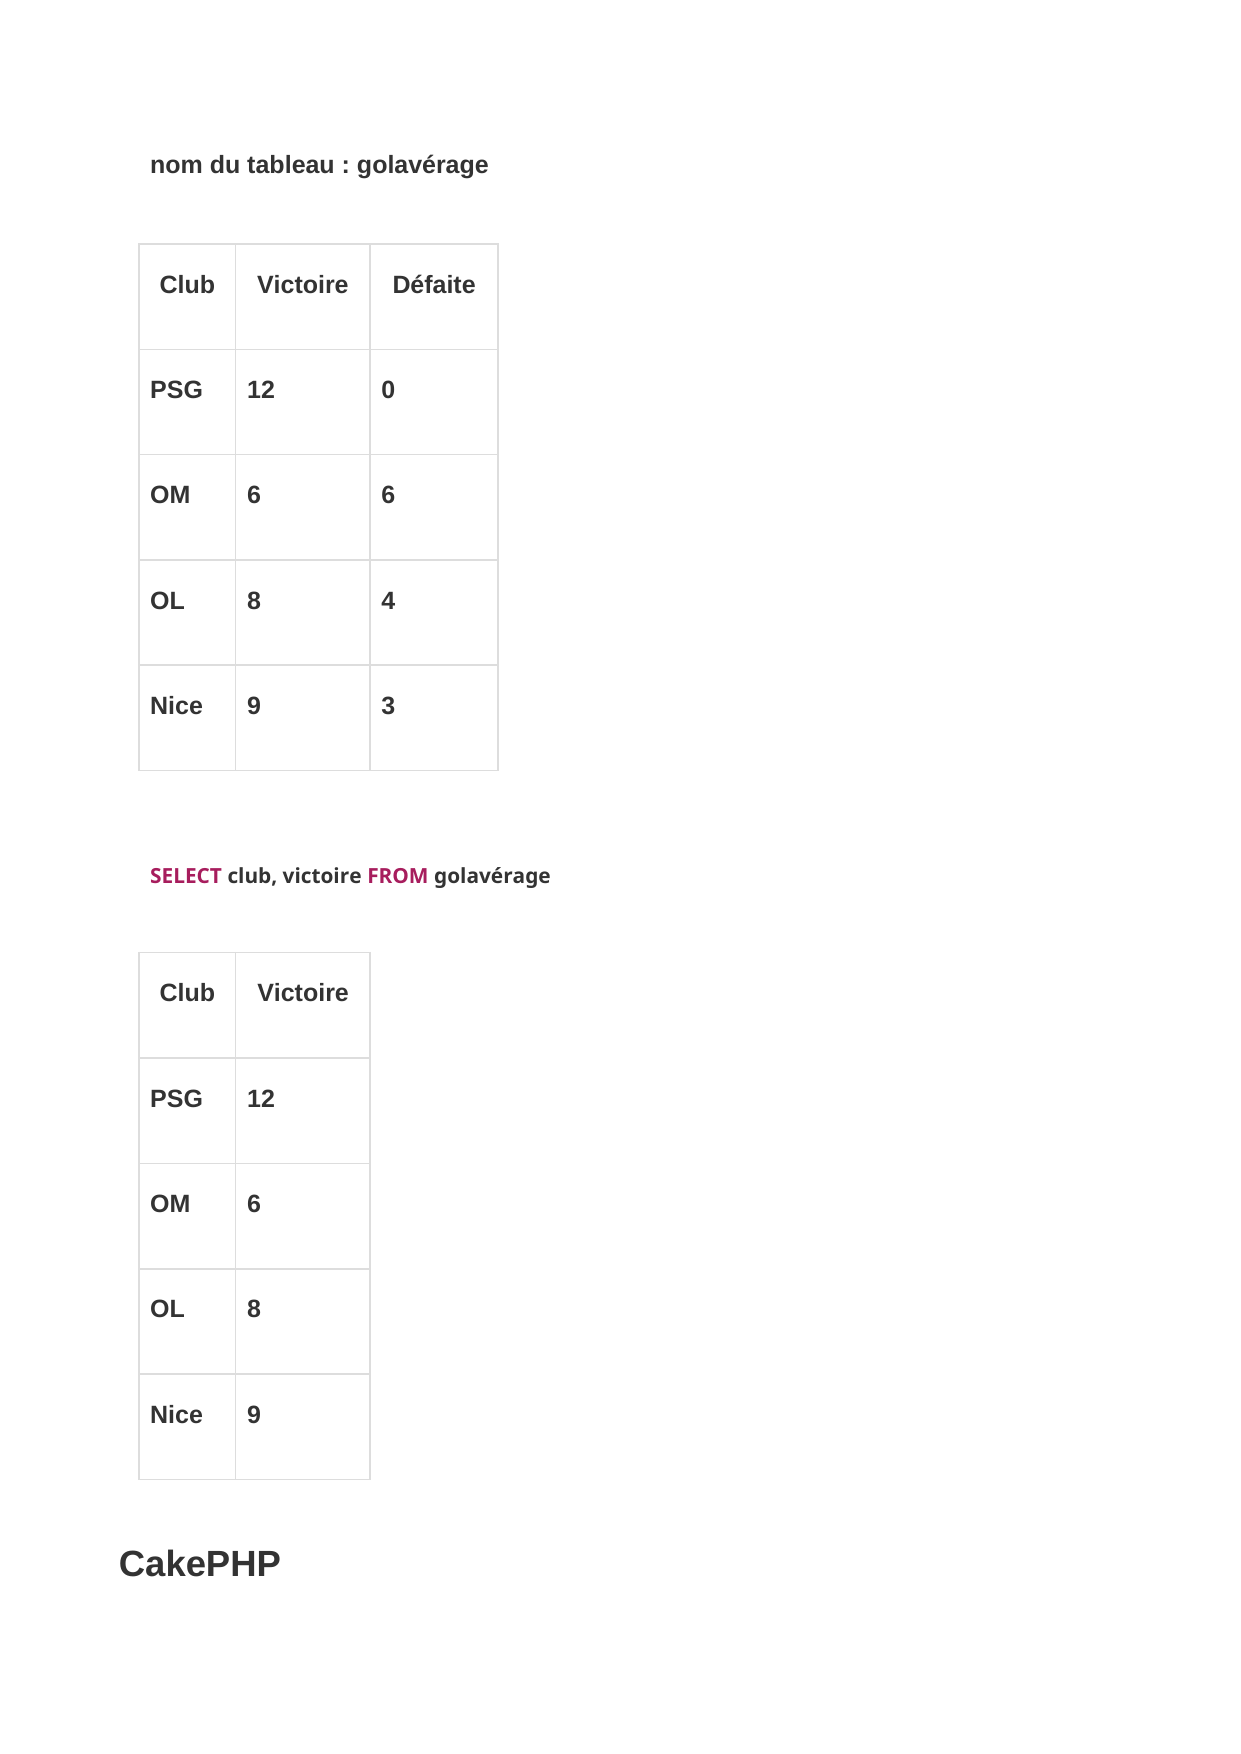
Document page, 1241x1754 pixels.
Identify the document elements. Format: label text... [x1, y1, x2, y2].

table_header Victoire [236, 245, 369, 348]
table_cell 9 [236, 1375, 369, 1478]
table_cell 8 [236, 1270, 369, 1373]
table_cell OL [140, 561, 235, 664]
table_header Victoire [236, 953, 369, 1057]
table_cell PSG [140, 350, 235, 454]
table_cell 6 [236, 1164, 369, 1268]
table_cell 4 [371, 561, 497, 664]
table_header Club [140, 245, 235, 348]
table_cell OL [140, 1270, 235, 1373]
table_cell Nice [140, 666, 235, 770]
table_cell OM [140, 455, 235, 559]
table_cell 8 [236, 561, 369, 664]
table_cell 9 [236, 666, 369, 770]
subtitle CakePHP [119, 1542, 1090, 1584]
text SELECT club, victoire FROM golavérage [150, 861, 1090, 889]
table_cell 3 [371, 666, 497, 770]
table_cell 6 [371, 455, 497, 559]
table_cell 0 [371, 350, 497, 454]
table_header Club [140, 953, 235, 1057]
table_cell 6 [236, 455, 369, 559]
table_cell PSG [140, 1059, 235, 1162]
table_cell OM [140, 1164, 235, 1268]
text nom du tableau : golavérage [150, 150, 1090, 179]
table_cell Nice [140, 1375, 235, 1478]
table_cell 12 [236, 1059, 369, 1162]
table_header Défaite [371, 245, 497, 348]
table_cell 12 [236, 350, 369, 454]
